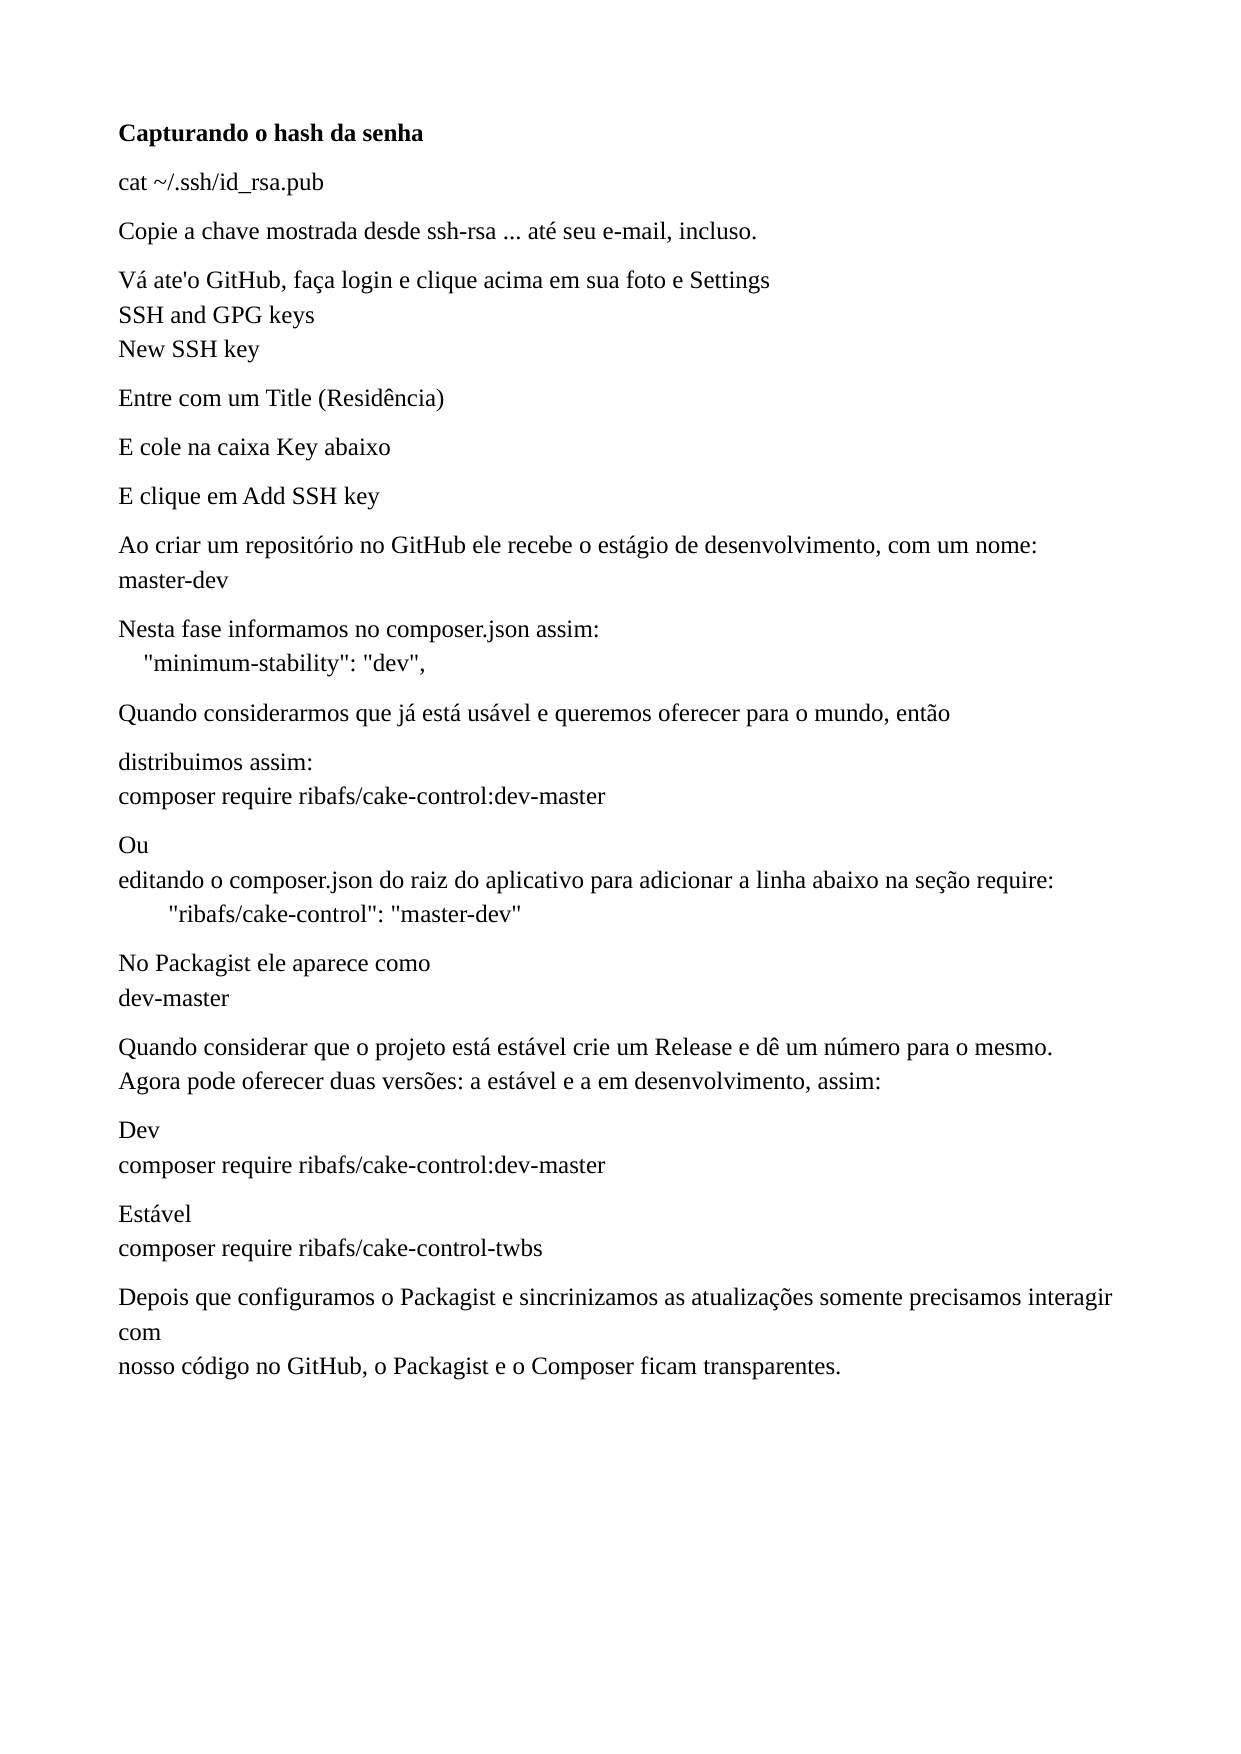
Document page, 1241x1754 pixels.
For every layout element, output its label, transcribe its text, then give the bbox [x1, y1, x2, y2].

text distribuimos assim: composer require ribafs/cake-control:dev-master [118, 747, 1122, 810]
text Ao criar um repositório no GitHub ele recebe o estágio de desenvolvimento, com um nome: master-dev [118, 531, 1122, 594]
text Quando considerarmos que já está usável e queremos oferecer para o mundo, então [118, 698, 1122, 726]
text Nesta fase informamos no composer.json assim: "minimum-stability": "dev", [118, 614, 1122, 677]
text cat ~/.ssh/id_rsa.pub [118, 167, 1122, 196]
text Entre com um Title (Residência) [118, 383, 1122, 412]
text Ou editando o composer.json do raiz do aplicativo para adicionar a linha abaixo na seção require: "ribafs/cake-control": "master-dev" [118, 830, 1122, 928]
text Depois que configuramos o Packagist e sincrinizamos as atualizações somente precisamos interagir com nosso código no GitHub, o Packagist e o Composer ficam transparentes. [118, 1282, 1122, 1380]
text No Packagist ele aparece como dev-master [118, 948, 1122, 1011]
text Copie a chave mostrada desde ssh-rsa ... até seu e-mail, incluso. [118, 216, 1122, 245]
text Capturando o hash da senha [118, 118, 1122, 147]
text Vá ate'o GitHub, faça login e clique acima em sua foto e Settings SSH and GPG keys New SSH key [118, 265, 1122, 363]
text Quando considerar que o projeto está estável crie um Release e dê um número para o mesmo. Agora pode oferecer duas versões: a estável e a em desenvolvimento, assim: [118, 1032, 1122, 1095]
text Dev composer require ribafs/cake-control:dev-master [118, 1115, 1122, 1178]
text E cole na caixa Key abaixo [118, 432, 1122, 461]
text Estável composer require ribafs/cake-control-twbs [118, 1199, 1122, 1262]
text E clique em Add SSH key [118, 481, 1122, 510]
